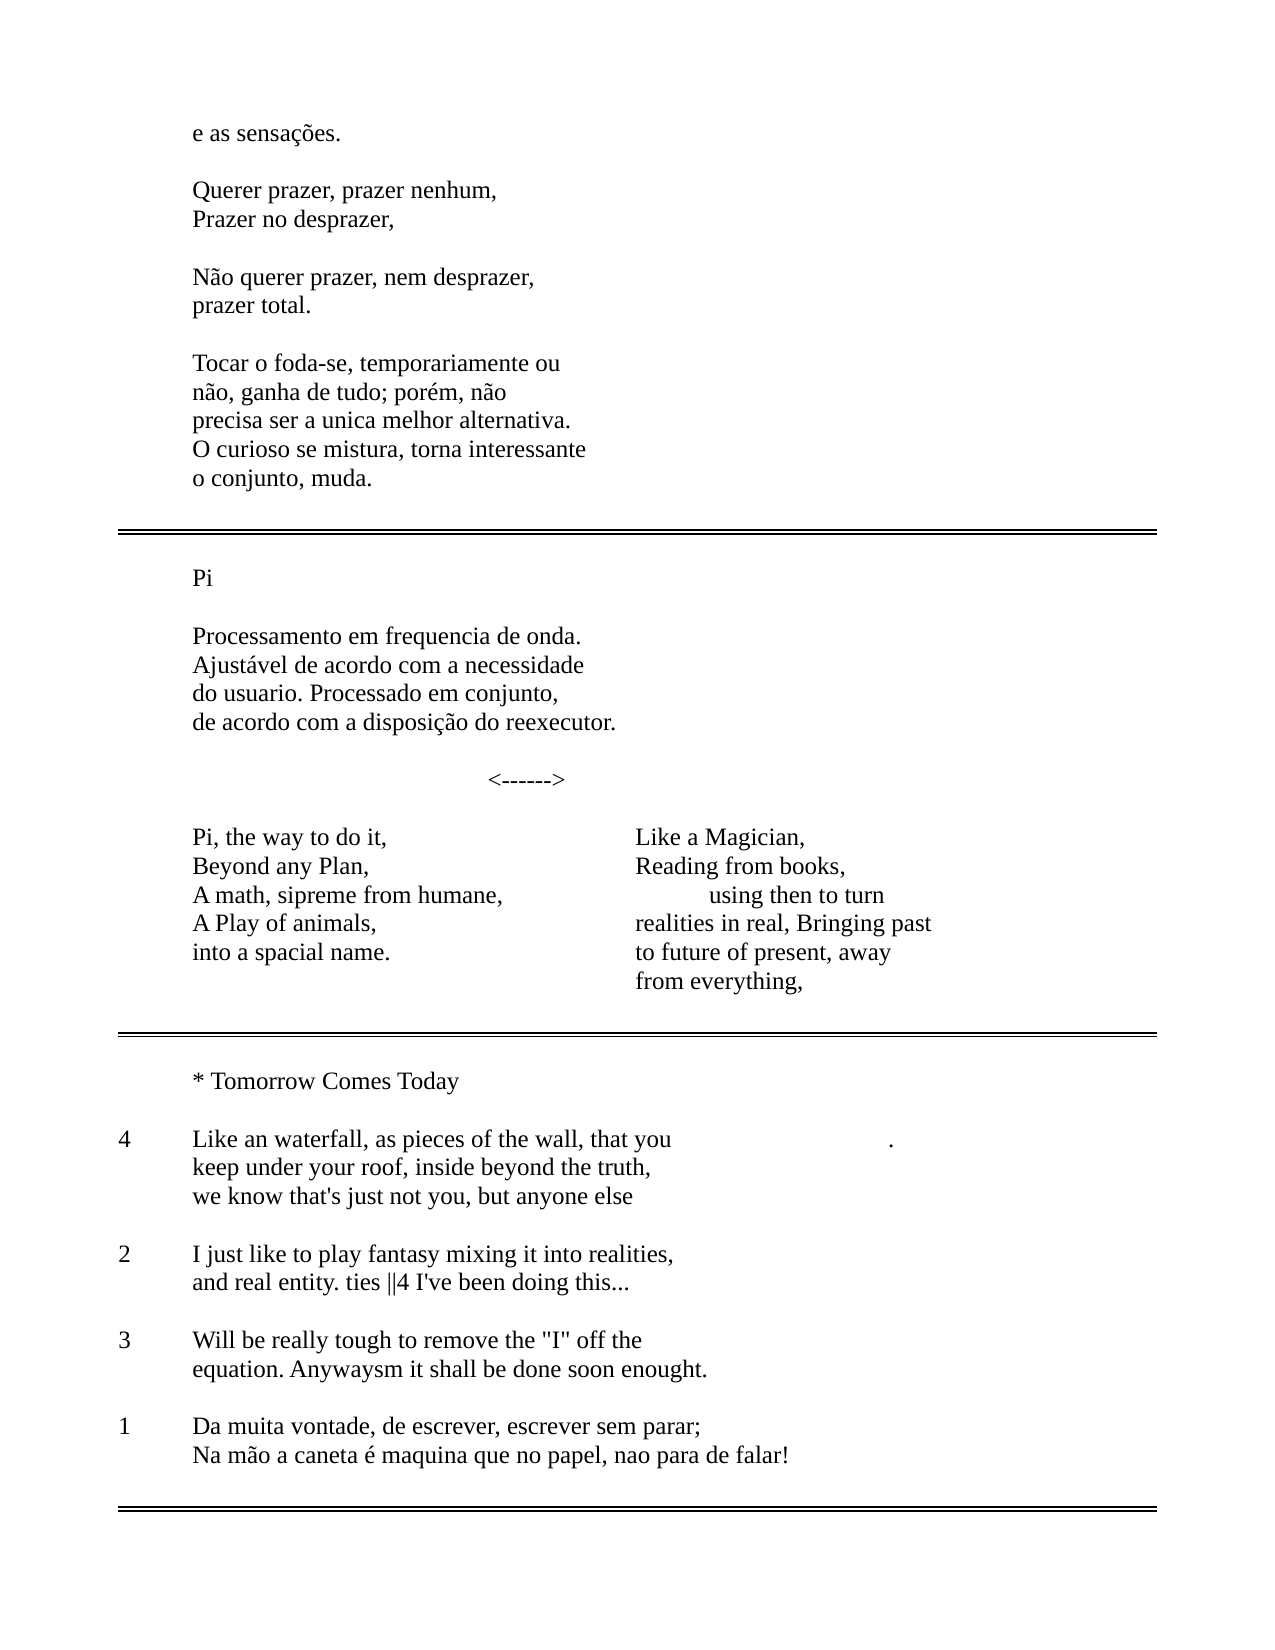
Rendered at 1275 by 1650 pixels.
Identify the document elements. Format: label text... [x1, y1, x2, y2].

text 2 I just like to play fantasy mixing it into realities, [118, 1239, 1157, 1267]
text Pi [118, 563, 1157, 592]
text Processamento em frequencia de onda. [118, 621, 1157, 650]
text precisa ser a unica melhor alternativa. [118, 406, 1157, 434]
text A math, sipreme from humane, using then to turn [118, 880, 1157, 908]
text we know that's just not you, but anyone else [118, 1181, 1157, 1210]
text into a spacial name. to future of present, away [118, 937, 1157, 966]
text Querer prazer, prazer nenhum, [118, 176, 1157, 204]
text A Play of animals, realities in real, Bringing past [118, 908, 1157, 937]
text do usuario. Processado em conjunto, [118, 678, 1157, 707]
text O curioso se mistura, torna interessante [118, 434, 1157, 463]
text e as sensações. [118, 118, 1157, 147]
text and real entity. ties ||4 I've been doing this... [118, 1267, 1157, 1296]
text from everything, [118, 966, 1157, 995]
text prazer total. [118, 291, 1157, 319]
text o conjunto, muda. [118, 463, 1157, 492]
text Beyond any Plan, Reading from books, [118, 851, 1157, 880]
text Pi, the way to do it, Like a Magician, [118, 822, 1157, 851]
text Ajustável de acordo com a necessidade [118, 650, 1157, 678]
text keep under your roof, inside beyond the truth, [118, 1152, 1157, 1181]
text 3 Will be really tough to remove the "I" off the [118, 1325, 1157, 1354]
text <------> [118, 765, 1157, 793]
text Tocar o foda-se, temporariamente ou [118, 348, 1157, 377]
text 4 Like an waterfall, as pieces of the wall, that you . [118, 1124, 1157, 1152]
text Não querer prazer, nem desprazer, [118, 262, 1157, 291]
text Prazer no desprazer, [118, 204, 1157, 233]
text equation. Anywaysm it shall be done soon enought. [118, 1354, 1157, 1382]
text Na mão a caneta é maquina que no papel, nao para de falar! [118, 1440, 1157, 1469]
text * Tomorrow Comes Today [118, 1066, 1157, 1095]
text de acordo com a disposição do reexecutor. [118, 707, 1157, 736]
text 1 Da muita vontade, de escrever, escrever sem parar; [118, 1411, 1157, 1440]
text não, ganha de tudo; porém, não [118, 377, 1157, 406]
